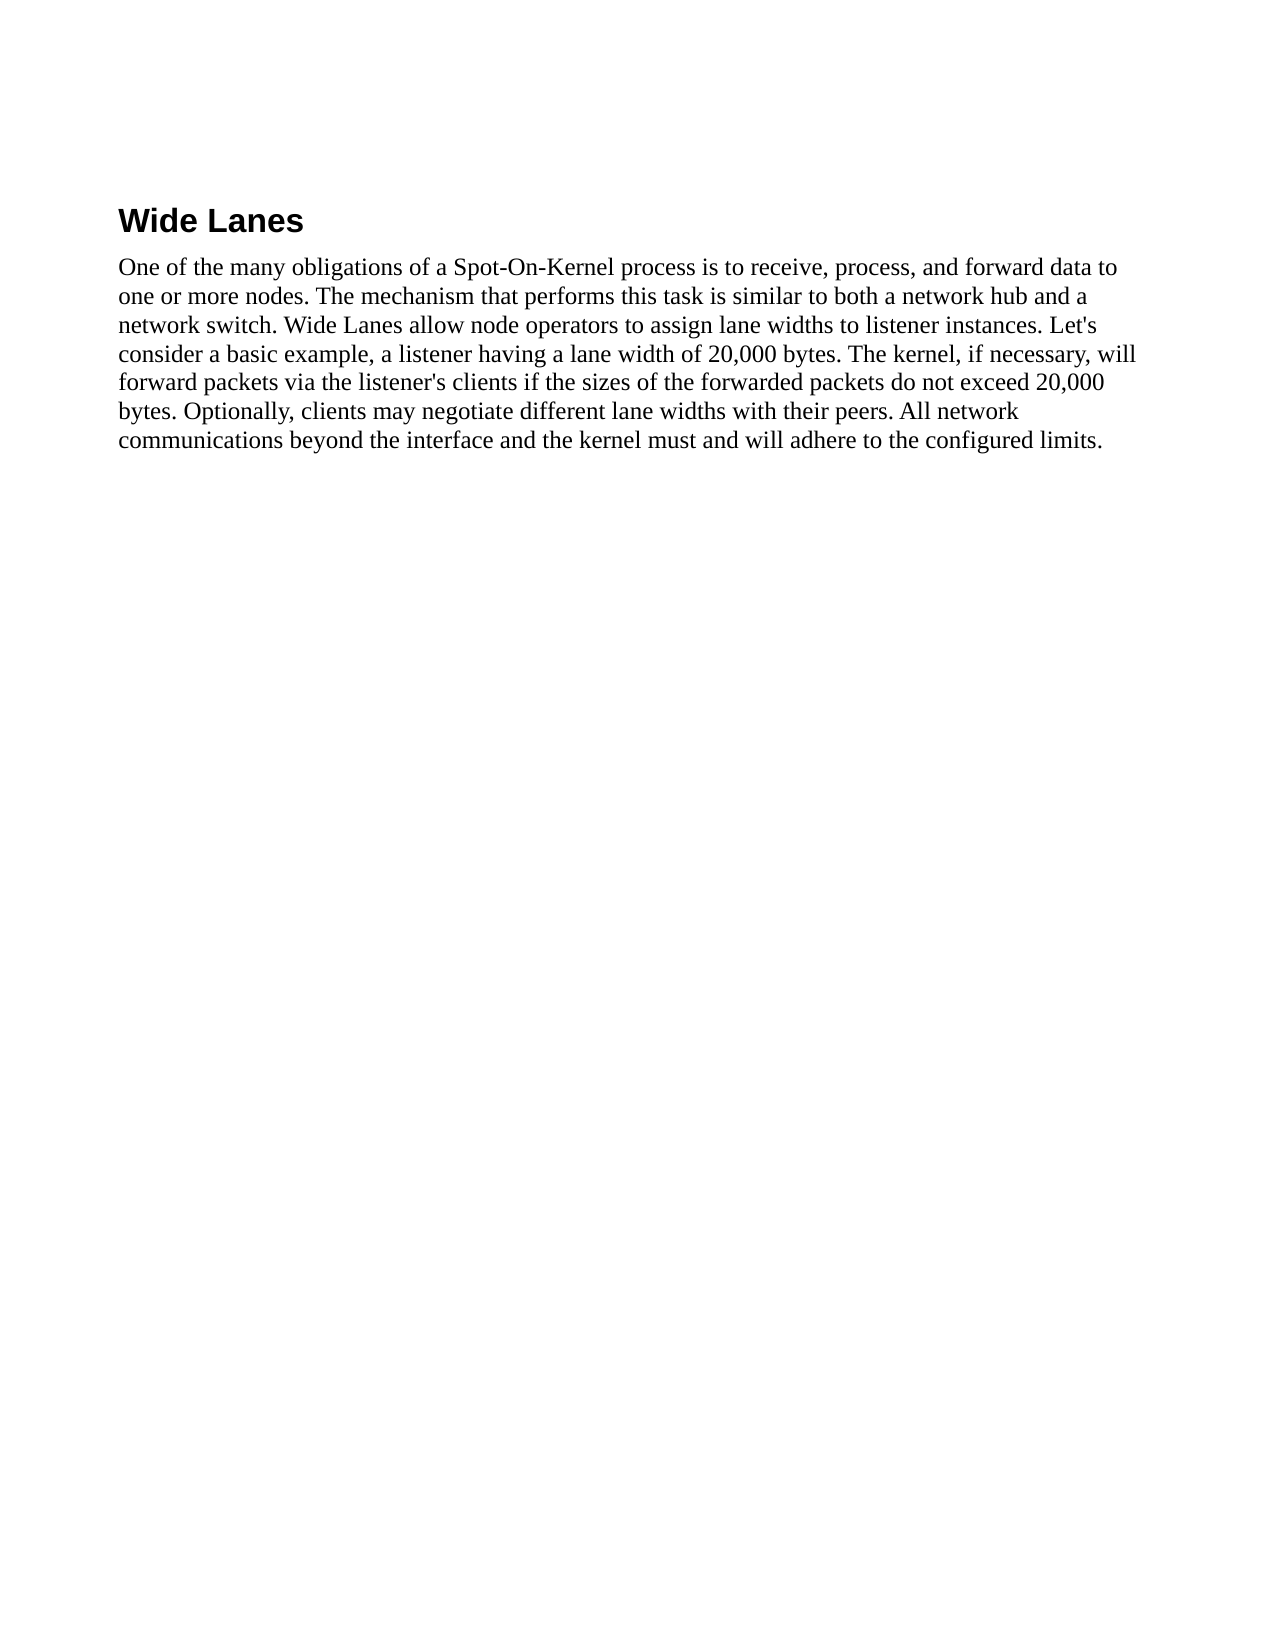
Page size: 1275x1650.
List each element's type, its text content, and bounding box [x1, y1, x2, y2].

subtitle Wide Lanes [118, 201, 1157, 240]
text One of the many obligations of a Spot-On-Kernel process is to receive, process, and forward data to one or more nodes. The mechanism that performs this task is similar to both a network hub and a network switch. Wide Lanes allow node operators to assign lane widths to listener instances. Let's consider a basic example, a listener having a lane width of 20,000 bytes. The kernel, if necessary, will forward packets via the listener's clients if the sizes of the forwarded packets do not exceed 20,000 bytes. Optionally, clients may negotiate different lane widths with their peers. All network communications beyond the interface and the kernel must and will adhere to the configured limits. [118, 252, 1157, 454]
